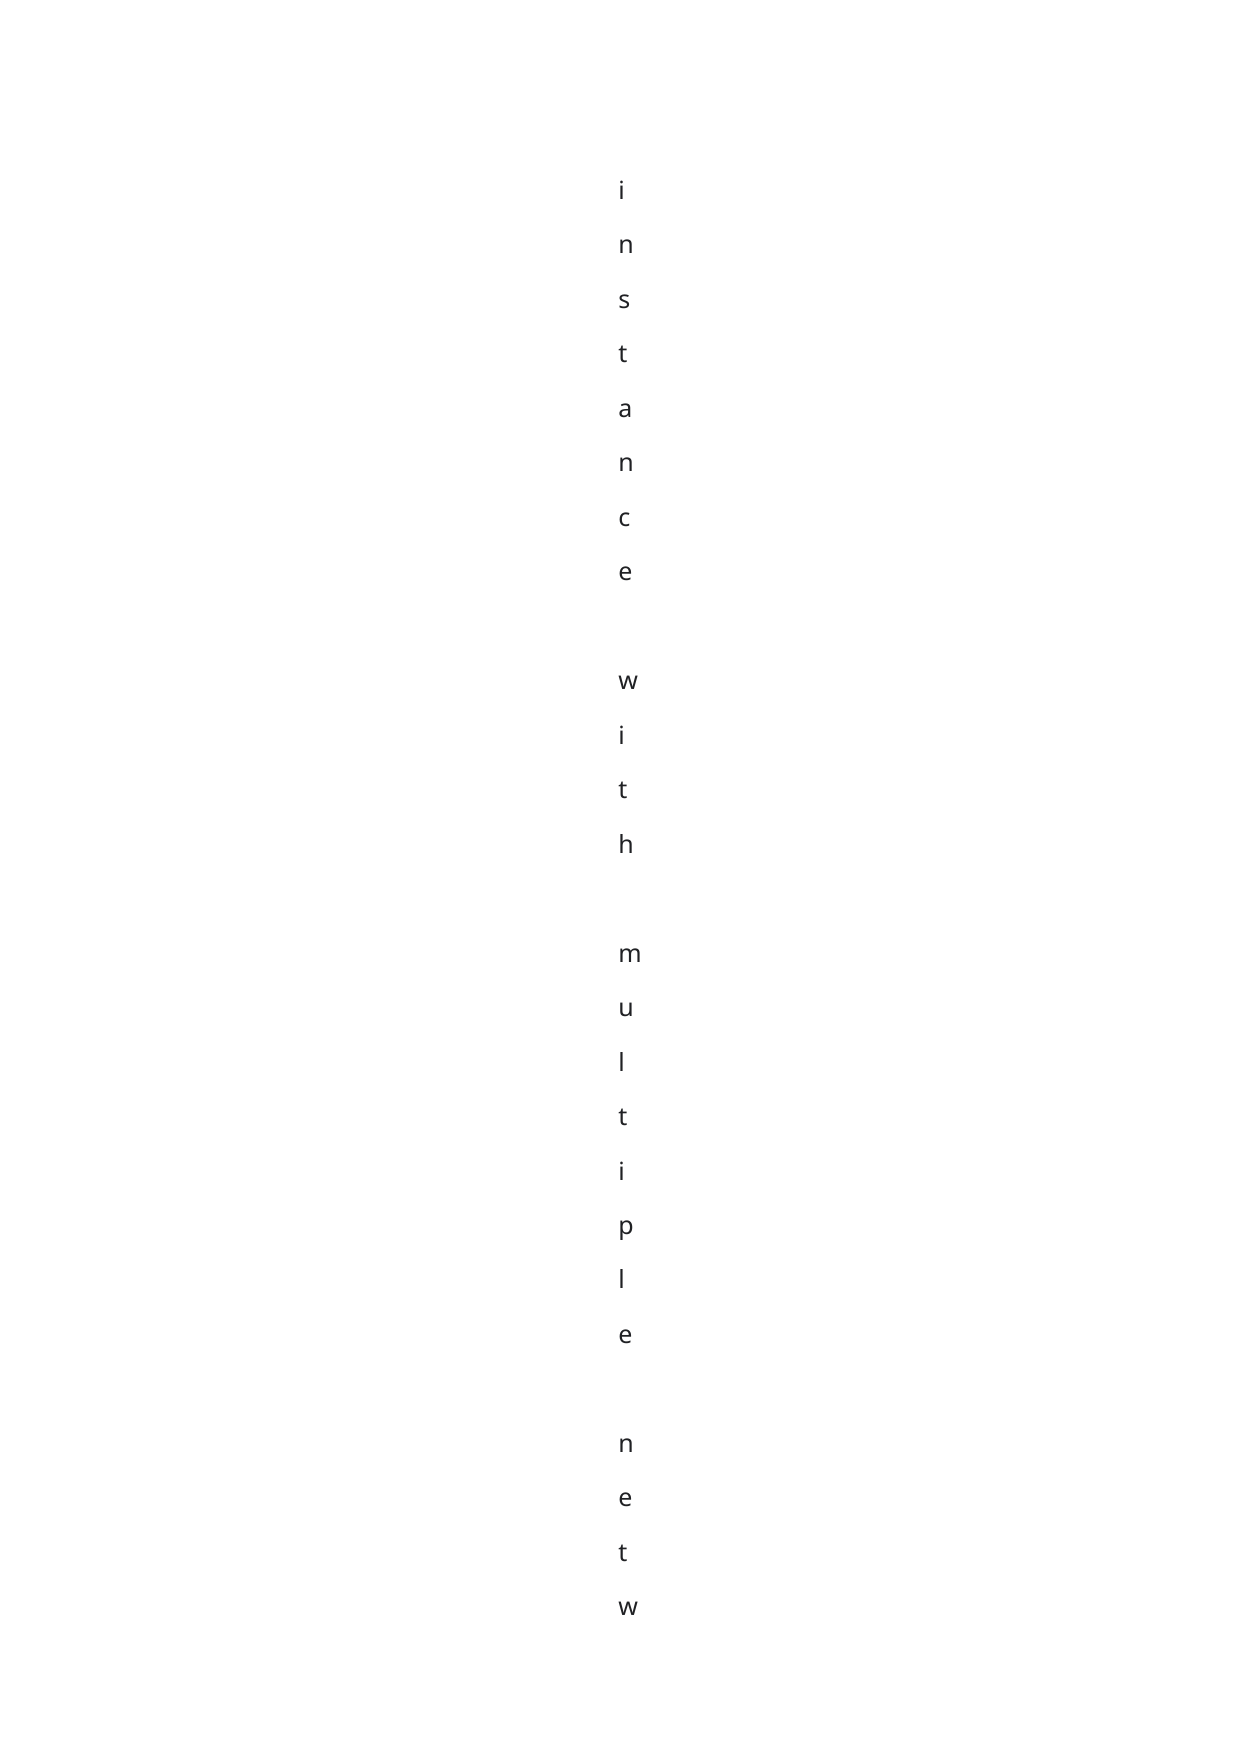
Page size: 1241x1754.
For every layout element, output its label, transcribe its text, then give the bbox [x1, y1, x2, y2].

list Create a VM instance with multiple network interfaces [618, 786, 622, 1112]
list Create a VM instance with multiple network interfaces [618, 1113, 622, 1548]
list Create a VM instance with multiple network interfaces [618, 350, 622, 785]
